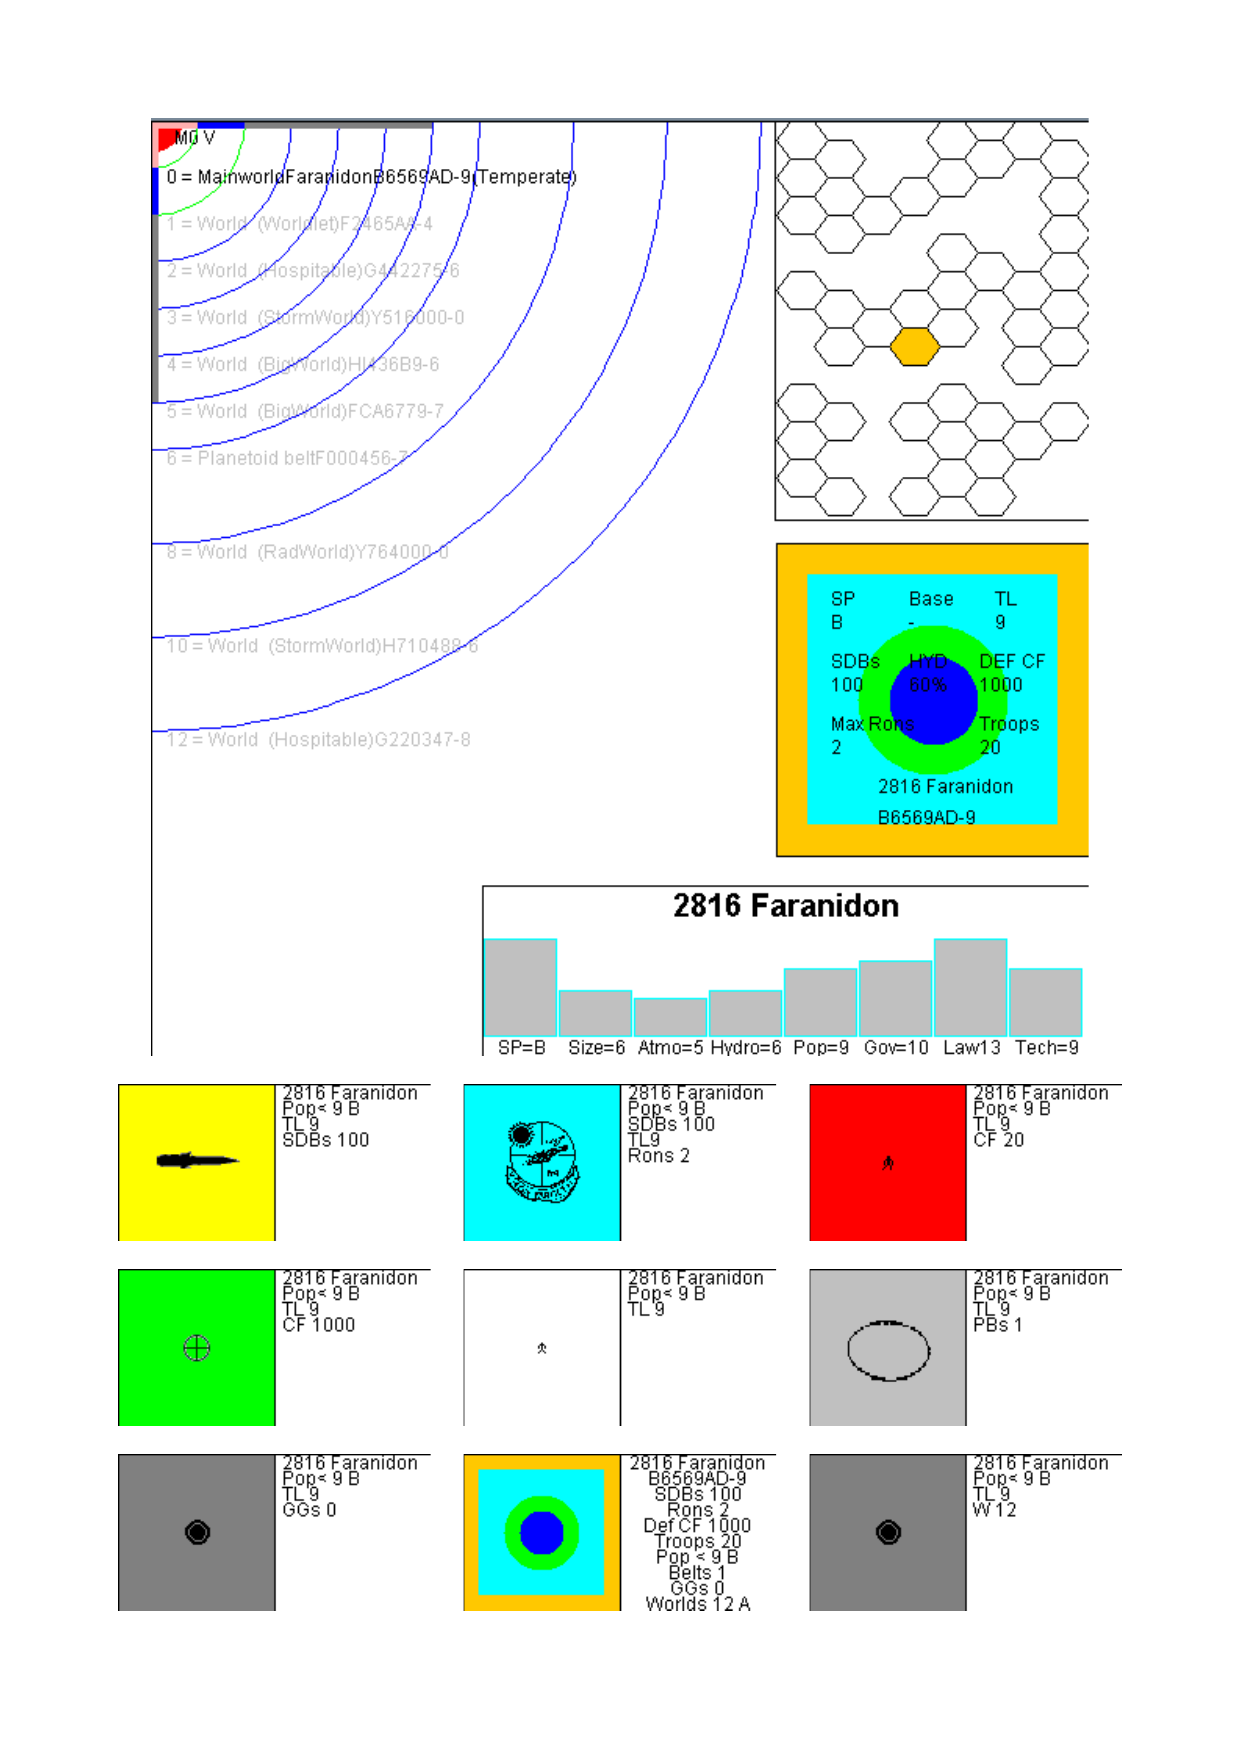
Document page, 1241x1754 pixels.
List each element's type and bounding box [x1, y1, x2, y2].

picture [809, 1454, 1122, 1611]
picture [463, 1454, 777, 1611]
picture [809, 1269, 1122, 1426]
picture [118, 1084, 431, 1241]
picture [151, 118, 1089, 1056]
picture [118, 1269, 431, 1426]
picture [463, 1084, 777, 1241]
picture [809, 1084, 1122, 1241]
picture [463, 1269, 777, 1426]
picture [118, 1454, 431, 1611]
